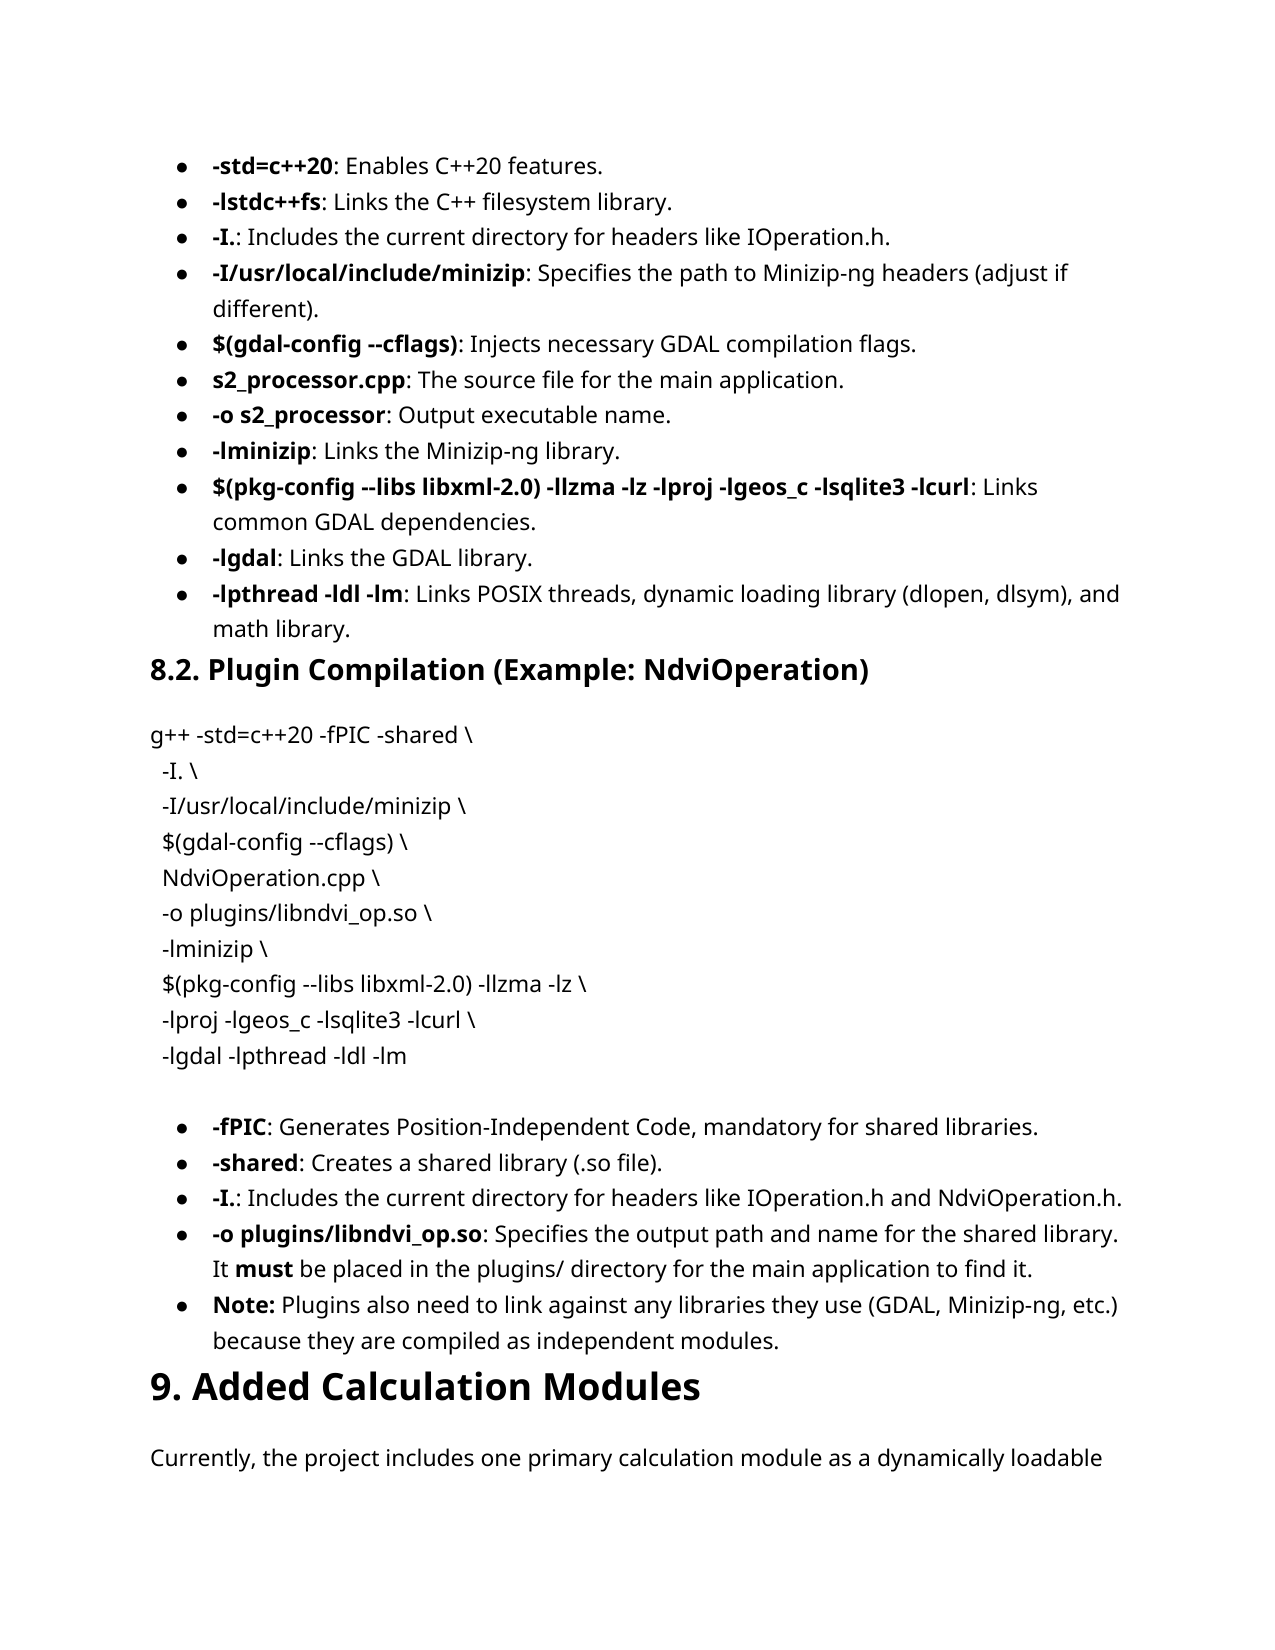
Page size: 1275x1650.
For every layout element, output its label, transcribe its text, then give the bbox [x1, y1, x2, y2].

subtitle 8.2. Plugin Compilation (Example: NdviOperation) [150, 649, 1125, 688]
list -lgdal: Links the GDAL library. [175, 542, 1125, 573]
list -I.: Includes the current directory for headers like IOperation.h and NdviOperation.h. [175, 1182, 1125, 1213]
list -I.: Includes the current directory for headers like IOperation.h. [175, 221, 1125, 252]
text Currently, the project includes one primary calculation module as a dynamically loadable [150, 1442, 1125, 1473]
list -shared: Creates a shared library (.so file). [175, 1146, 1125, 1178]
list s2_processor.cpp: The source file for the main application. [175, 364, 1125, 395]
list -o s2_processor: Output executable name. [175, 399, 1125, 431]
list Note: Plugins also need to link against any libraries they use (GDAL, Minizip-ng, etc.) because they are compiled as independent modules. [175, 1289, 1125, 1356]
list -lminizip: Links the Minizip-ng library. [175, 435, 1125, 466]
list -fPIC: Generates Position-Independent Code, mandatory for shared libraries. [175, 1111, 1125, 1142]
subtitle 9. Added Calculation Modules [150, 1360, 1125, 1411]
list -o plugins/libndvi_op.so: Specifies the output path and name for the shared library. It must be placed in the plugins/ directory for the main application to find it. [175, 1218, 1125, 1284]
list -lstdc++fs: Links the C++ filesystem library. [175, 186, 1125, 217]
text g++ -std=c++20 -fPIC -shared \ -I. \ -I/usr/local/include/minizip \ $(gdal-config --cflags) \ NdviOperation.cpp \ -o plugins/libndvi_op.so \ -lminizip \ $(pkg-config --libs libxml-2.0) -llzma -lz \ -lproj -lgeos_c -lsqlite3 -lcurl \ -lgdal -lpthread -ldl -lm [150, 719, 1125, 1106]
list $(pkg-config --libs libxml-2.0) -llzma -lz -lproj -lgeos_c -lsqlite3 -lcurl: Links common GDAL dependencies. [175, 471, 1125, 537]
list $(gdal-config --cflags): Injects necessary GDAL compilation flags. [175, 328, 1125, 359]
list -std=c++20: Enables C++20 features. [175, 150, 1125, 181]
list -I/usr/local/include/minizip: Specifies the path to Minizip-ng headers (adjust if different). [175, 257, 1125, 324]
list -lpthread -ldl -lm: Links POSIX threads, dynamic loading library (dlopen, dlsym), and math library. [175, 577, 1125, 644]
